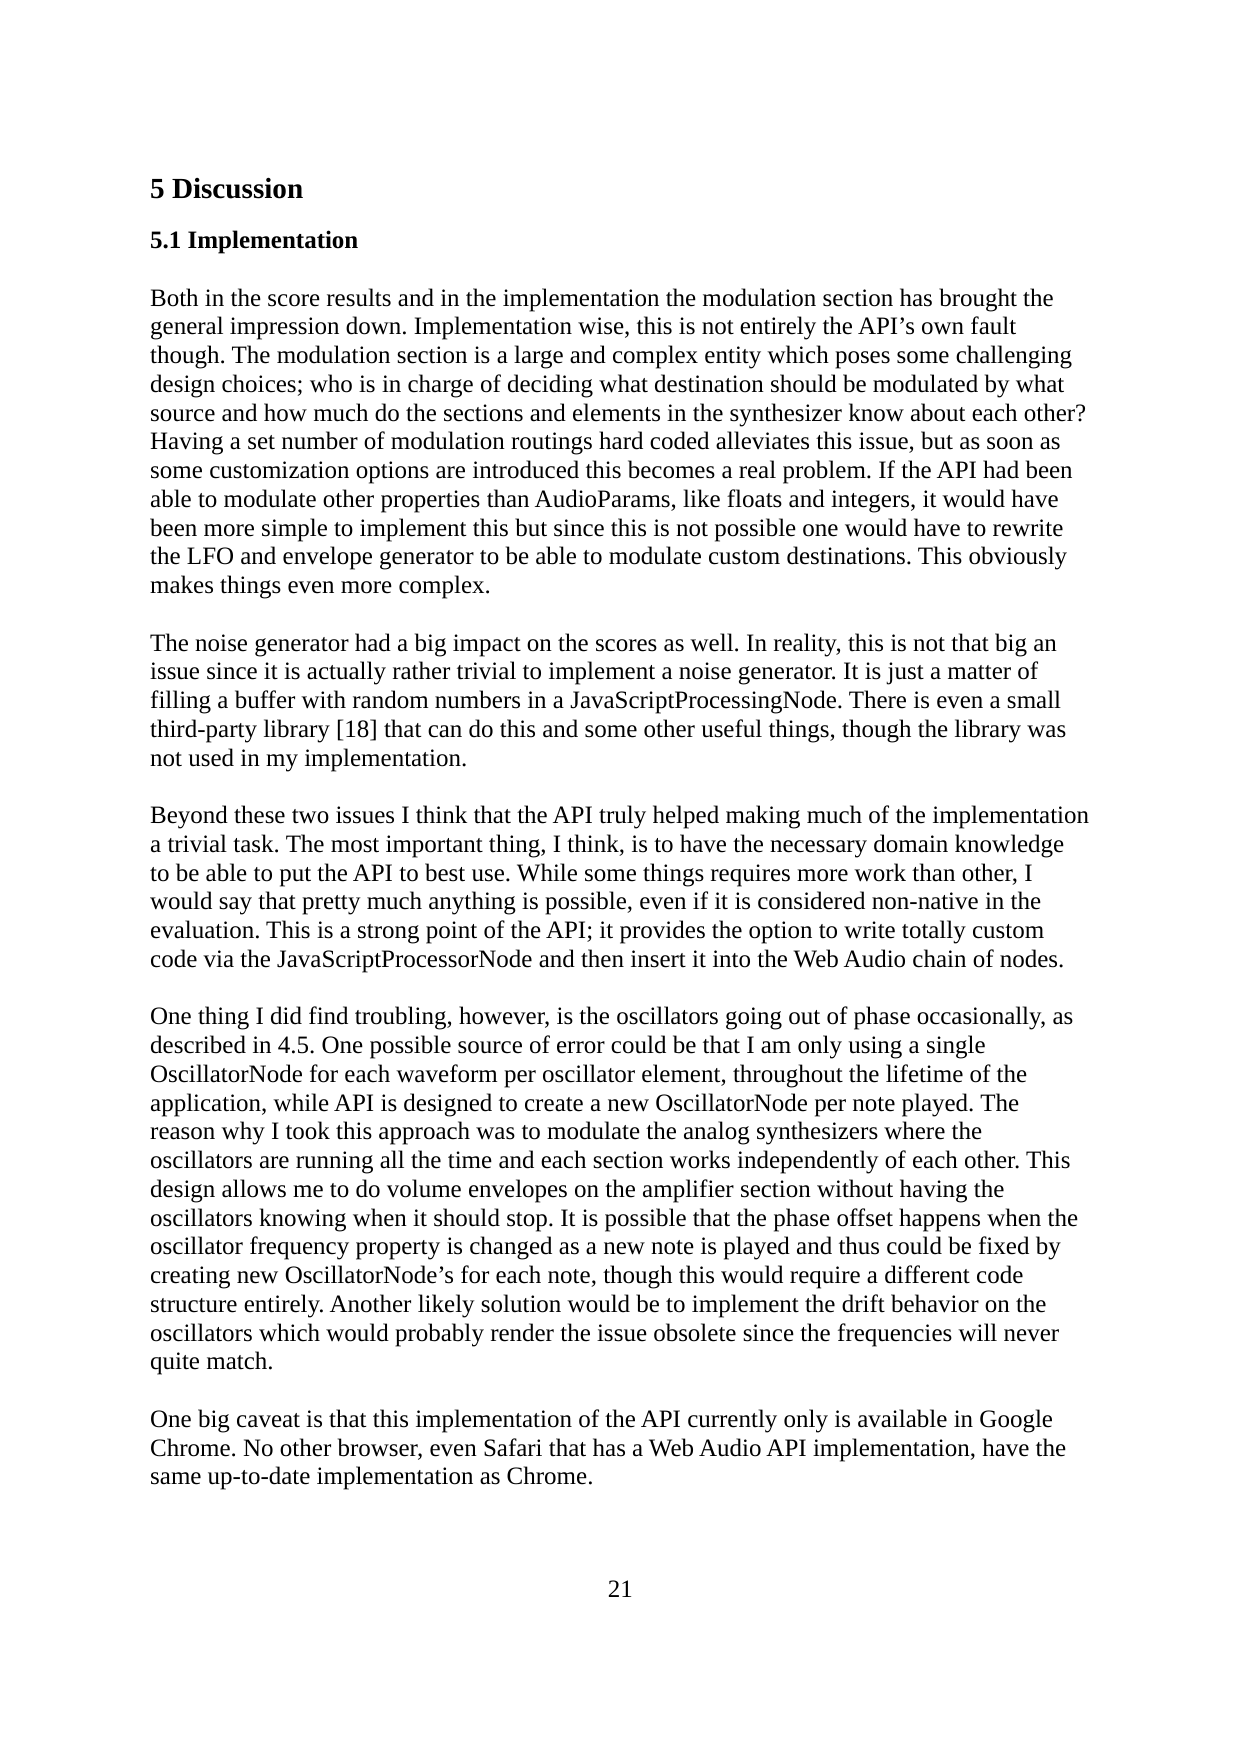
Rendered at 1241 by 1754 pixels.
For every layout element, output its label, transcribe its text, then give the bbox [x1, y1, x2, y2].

text One big caveat is that this implementation of the API currently only is available in Google Chrome. No other browser, even Safari that has a Web Audio API implementation, have the same up-to-date implementation as Chrome. [150, 1404, 1090, 1490]
subtitle 5.1 Implementation [150, 225, 1090, 254]
subtitle 5 Discussion [150, 171, 1090, 204]
text Beyond these two issues I think that the API truly helped making much of the implementation a trivial task. The most important thing, I think, is to have the necessary domain knowledge to be able to put the API to best use. While some things requires more work than other, I would say that pretty much anything is possible, even if it is considered non-native in the evaluation. This is a strong point of the API; it provides the option to write totally custom code via the JavaScriptProcessorNode and then insert it into the Web Audio chain of nodes. [150, 800, 1090, 973]
text One thing I did find troubling, however, is the oscillators going out of phase occasionally, as described in 4.5. One possible source of error could be that I am only using a single OscillatorNode for each waveform per oscillator element, throughout the lifetime of the application, while API is designed to create a new OscillatorNode per note played. The reason why I took this approach was to modulate the analog synthesizers where the oscillators are running all the time and each section works independently of each other. This design allows me to do volume envelopes on the amplifier section without having the oscillators knowing when it should stop. It is possible that the phase offset happens when the oscillator frequency property is changed as a new note is played and thus could be fixed by creating new OscillatorNode’s for each note, though this would require a different code structure entirely. Another likely solution would be to implement the drift behavior on the oscillators which would probably render the issue obsolete since the frequencies will never quite match. [150, 1001, 1090, 1375]
text The noise generator had a big impact on the scores as well. In reality, this is not that big an issue since it is actually rather trivial to implement a noise generator. It is just a matter of filling a buffer with random numbers in a JavaScriptProcessingNode. There is even a small third-party library [18] that can do this and some other useful things, though the library was not used in my implementation. [150, 628, 1090, 771]
text Both in the score results and in the implementation the modulation section has brought the general impression down. Implementation wise, this is not entirely the API’s own fault though. The modulation section is a large and complex entity which poses some challenging design choices; who is in charge of deciding what destination should be modulated by what source and how much do the sections and elements in the synthesizer know about each other? Having a set number of modulation routings hard coded alleviates this issue, but as soon as some customization options are introduced this becomes a real problem. If the API had been able to modulate other properties than AudioParams, like floats and integers, it would have been more simple to implement this but since this is not possible one would have to rewrite the LFO and envelope generator to be able to modulate custom destinations. This obviously makes things even more complex. [150, 283, 1090, 599]
